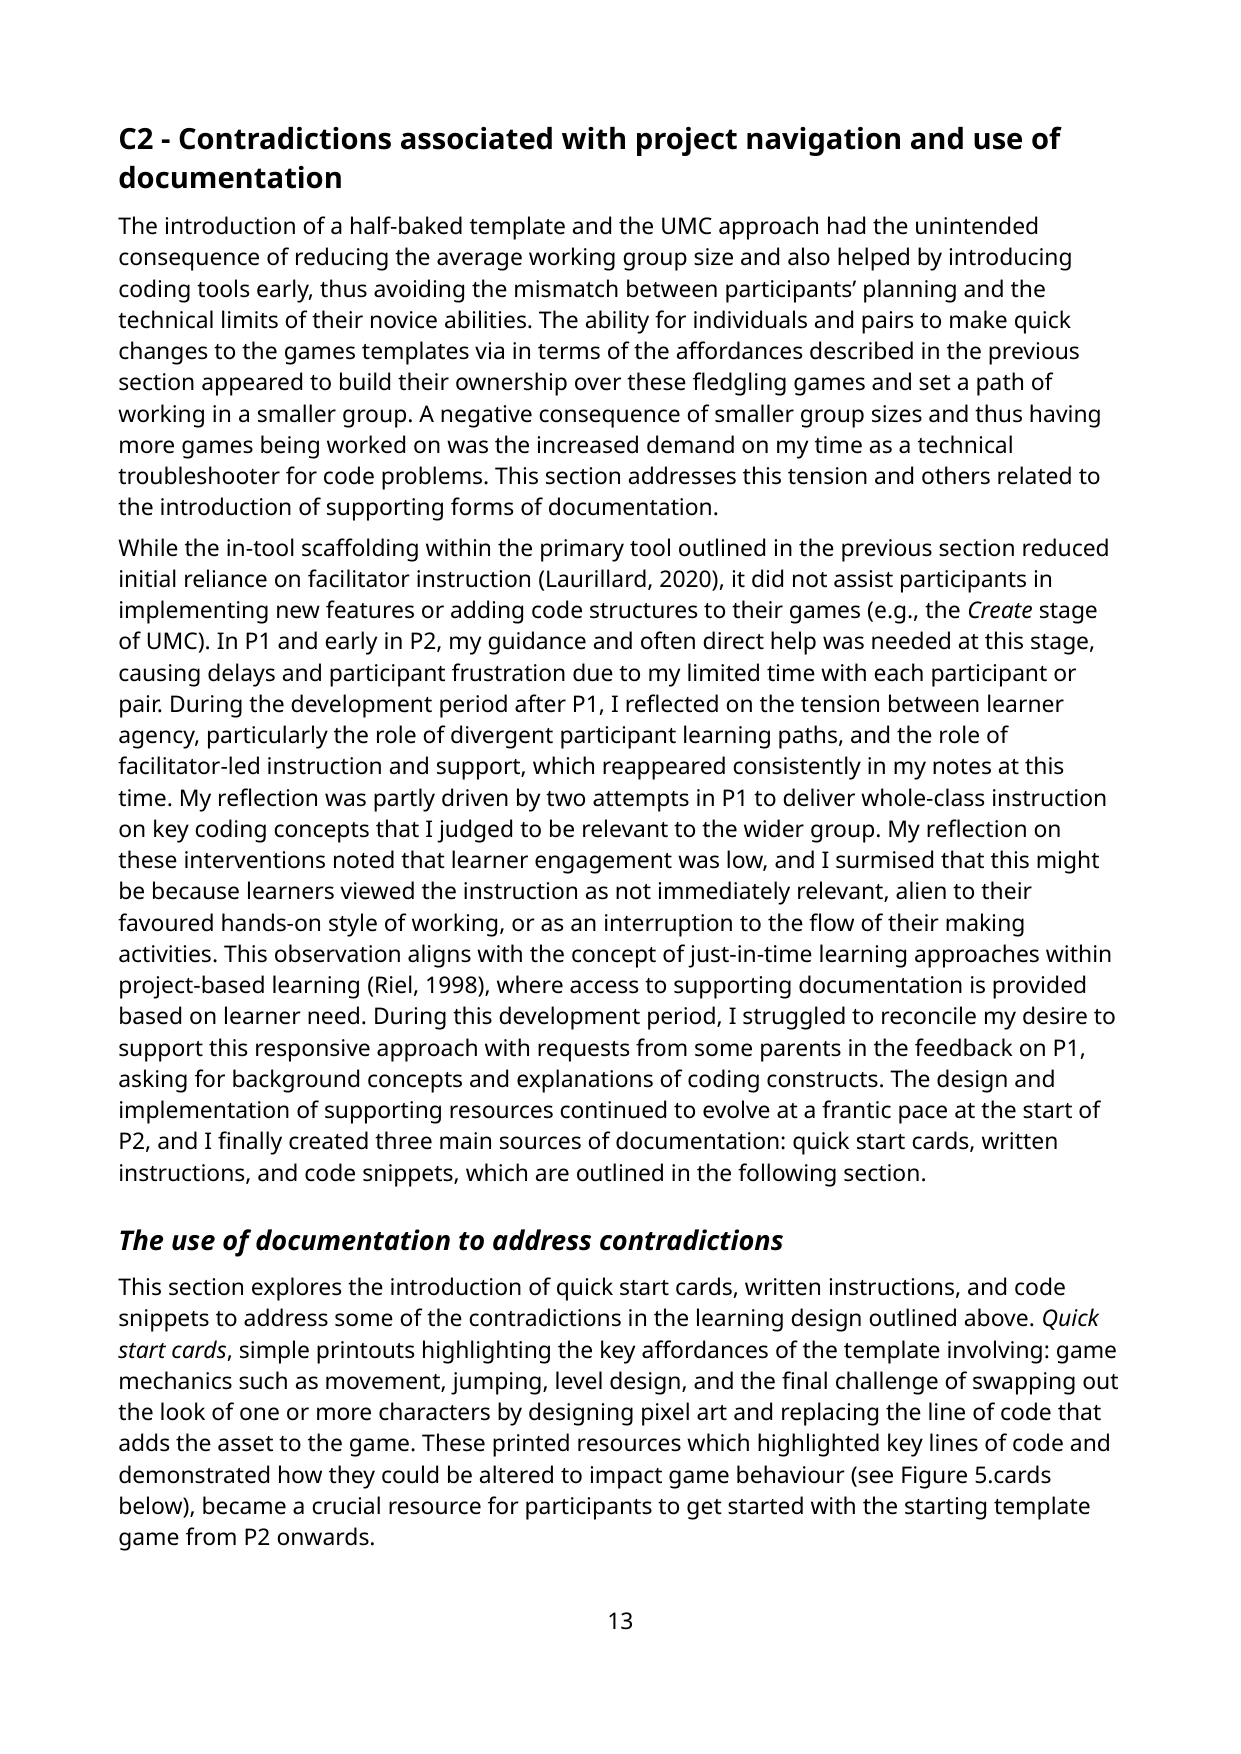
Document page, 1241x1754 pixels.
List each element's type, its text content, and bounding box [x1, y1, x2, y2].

text While the in-tool scaffolding within the primary tool outlined in the previous section reduced initial reliance on facilitator instruction (Laurillard, 2020), it did not assist participants in implementing new features or adding code structures to their games (e.g., the Create stage of UMC). In P1 and early in P2, my guidance and often direct help was needed at this stage, causing delays and participant frustration due to my limited time with each participant or pair. During the development period after P1, I reflected on the tension between learner agency, particularly the role of divergent participant learning paths, and the role of facilitator-led instruction and support, which reappeared consistently in my notes at this time. My reflection was partly driven by two attempts in P1 to deliver whole-class instruction on key coding concepts that I judged to be relevant to the wider group. My reflection on these interventions noted that learner engagement was low, and I surmised that this might be because learners viewed the instruction as not immediately relevant, alien to their favoured hands-on style of working, or as an interruption to the flow of their making activities. This observation aligns with the concept of just-in-time learning approaches within project-based learning (Riel, 1998), where access to supporting documentation is provided based on learner need. During this development period, I struggled to reconcile my desire to support this responsive approach with requests from some parents in the feedback on P1, asking for background concepts and explanations of coding constructs. The design and implementation of supporting resources continued to evolve at a frantic pace at the start of P2, and I finally created three main sources of documentation: quick start cards, written instructions, and code snippets, which are outlined in the following section. [118, 531, 1122, 1188]
text This section explores the introduction of quick start cards, written instructions, and code snippets to address some of the contradictions in the learning design outlined above. Quick start cards, simple printouts highlighting the key affordances of the template involving: game mechanics such as movement, jumping, level design, and the final challenge of swapping out the look of one or more characters by designing pixel art and replacing the line of code that adds the asset to the game. These printed resources which highlighted key lines of code and demonstrated how they could be altered to impact game behaviour (see Figure 5.cards below), became a crucial resource for participants to get started with the starting template game from P2 onwards. [118, 1271, 1122, 1552]
subtitle The use of documentation to address contradictions [118, 1222, 1122, 1258]
text The introduction of a half-baked template and the UMC approach had the unintended consequence of reducing the average working group size and also helped by introducing coding tools early, thus avoiding the mismatch between participants’ planning and the technical limits of their novice abilities. The ability for individuals and pairs to make quick changes to the games templates via in terms of the affordances described in the previous section appeared to build their ownership over these fledgling games and set a path of working in a smaller group. A negative consequence of smaller group sizes and thus having more games being worked on was the increased demand on my time as a technical troubleshooter for code problems. This section addresses this tension and others related to the introduction of supporting forms of documentation. [118, 210, 1122, 522]
subtitle C2 - Contradictions associated with project navigation and use of documentation [118, 118, 1122, 197]
